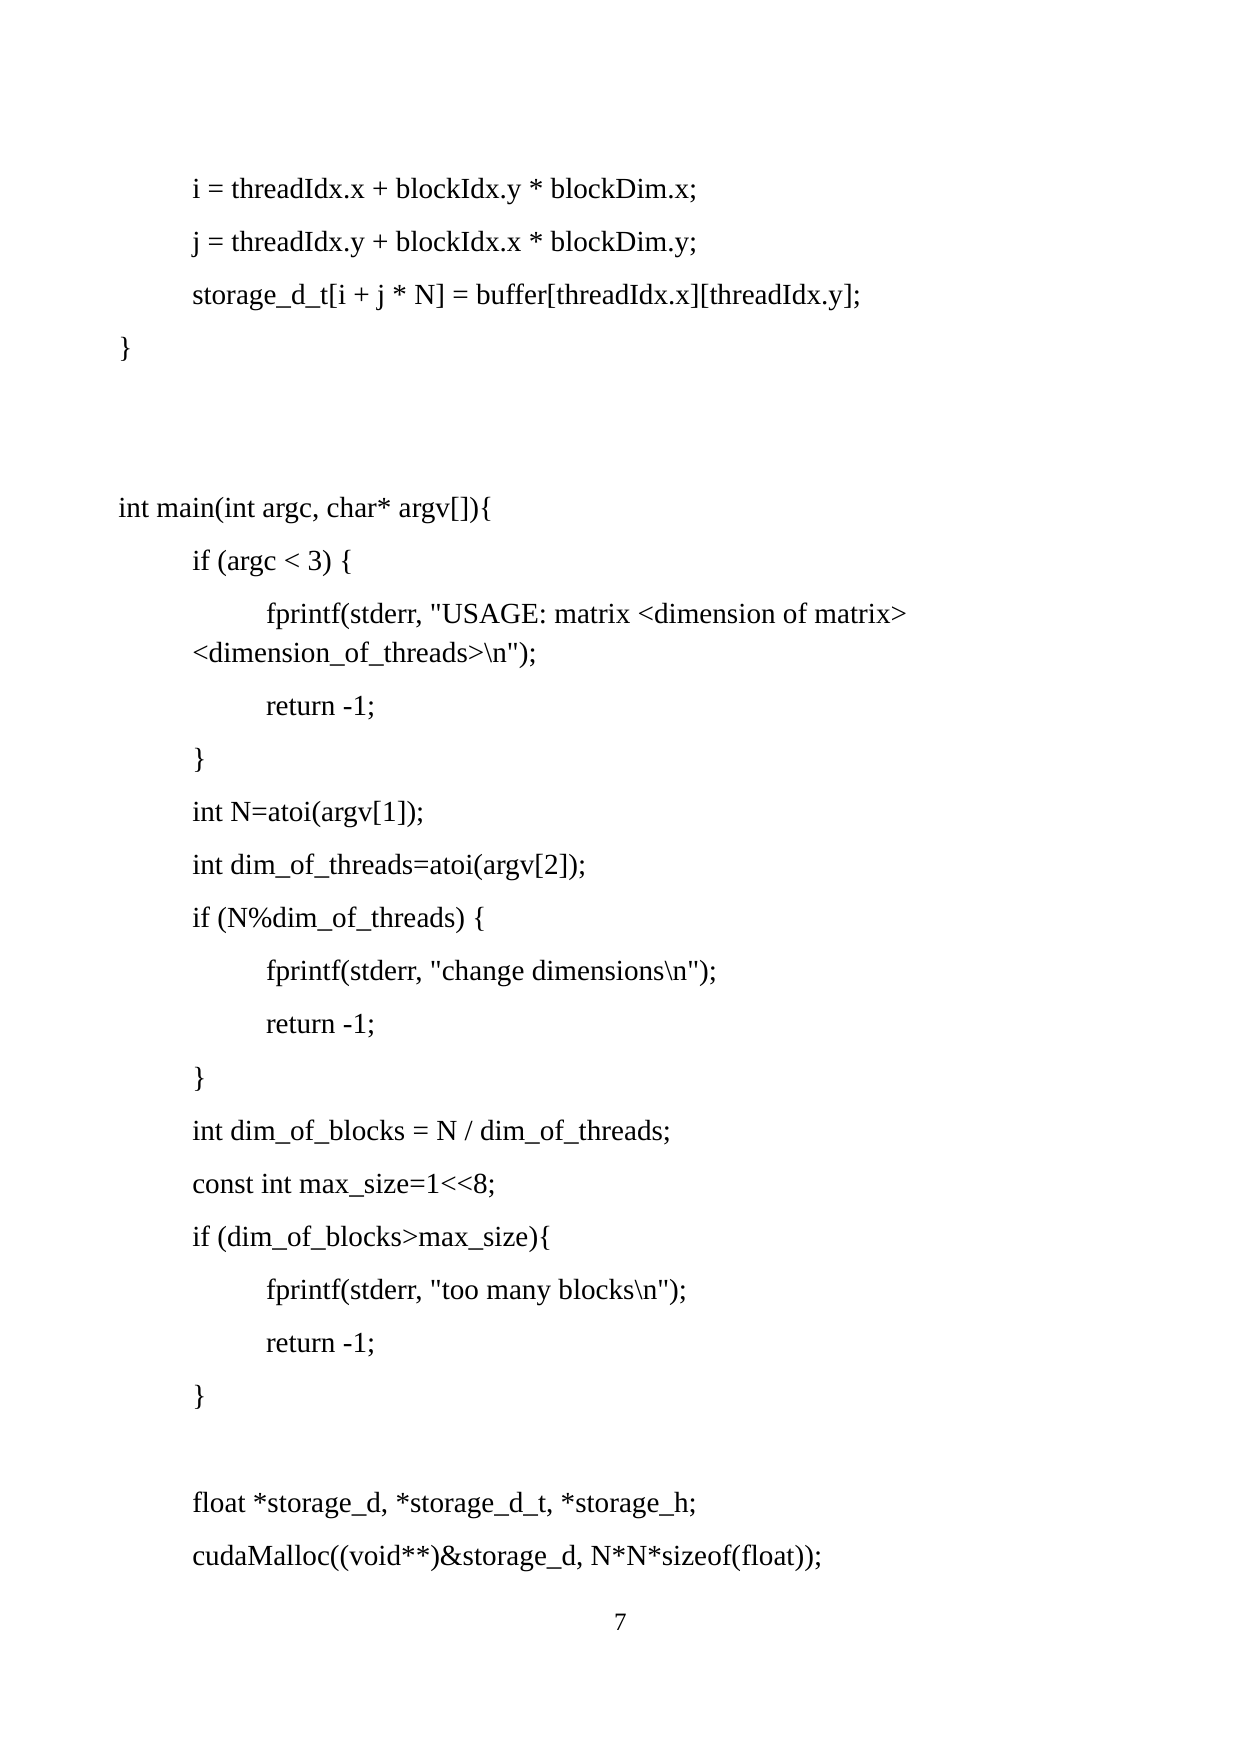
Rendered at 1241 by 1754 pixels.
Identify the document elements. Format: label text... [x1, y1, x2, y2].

text float *storage_d, *storage_d_t, *storage_h; [118, 1485, 1122, 1518]
text int main(int argc, char* argv[]){ [118, 490, 1122, 523]
text i = threadIdx.x + blockIdx.y * blockDim.x; [118, 171, 1122, 205]
text } [118, 331, 1122, 364]
text j = threadIdx.y + blockIdx.x * blockDim.y; [118, 224, 1122, 258]
text return -1; [118, 1007, 1122, 1040]
text return -1; [118, 1325, 1122, 1359]
text int dim_of_blocks = N / dim_of_threads; [118, 1113, 1122, 1146]
text if (dim_of_blocks>max_size){ [118, 1219, 1122, 1253]
text fprintf(stderr, "too many blocks\n"); [118, 1272, 1122, 1306]
text cudaMalloc((void**)&storage_d, N*N*sizeof(float)); [118, 1538, 1122, 1571]
text } [118, 741, 1122, 774]
text return -1; [118, 688, 1122, 721]
text storage_d_t[i + j * N] = buffer[threadIdx.x][threadIdx.y]; [118, 277, 1122, 311]
text if (N%dim_of_threads) { [118, 900, 1122, 934]
text } [118, 1378, 1122, 1412]
text fprintf(stderr, "change dimensions\n"); [118, 953, 1122, 987]
text if (argc < 3) { [118, 543, 1122, 577]
text const int max_size=1<<8; [118, 1166, 1122, 1199]
text } [118, 1060, 1122, 1093]
text int N=atoi(argv[1]); [118, 794, 1122, 828]
text int dim_of_threads=atoi(argv[2]); [118, 847, 1122, 881]
text fprintf(stderr, "USAGE: matrix <dimension of matrix> <dimension_of_threads>\n"); [118, 596, 1122, 668]
